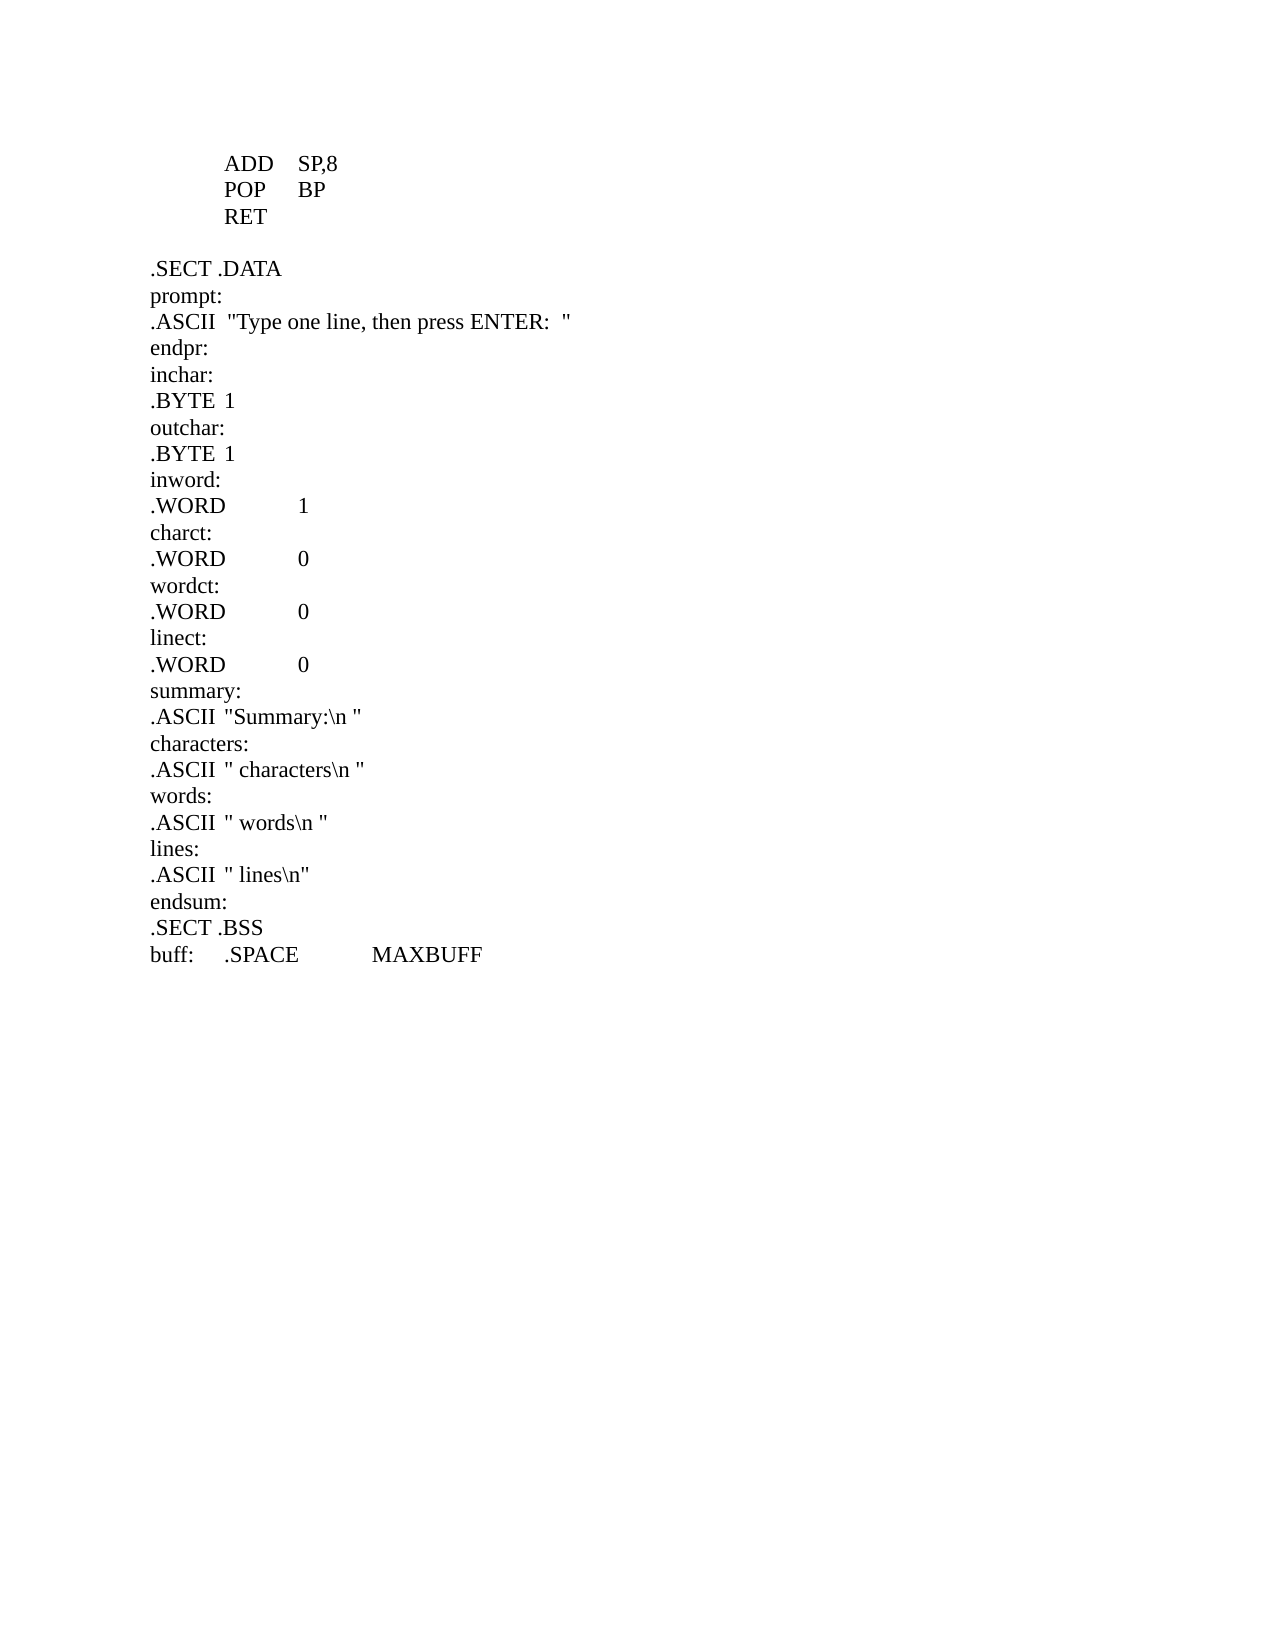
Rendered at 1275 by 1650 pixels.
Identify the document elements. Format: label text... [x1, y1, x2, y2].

text .ASCII "Summary:\n " [150, 703, 1125, 730]
text charct: [150, 519, 1125, 545]
text ADD SP,8 [150, 150, 1125, 176]
text POP BP [150, 176, 1125, 203]
text .ASCII " words\n " [150, 809, 1125, 835]
text words: [150, 782, 1125, 809]
text .BYTE 1 [150, 387, 1125, 413]
text prompt: [150, 282, 1125, 308]
text .WORD 0 [150, 598, 1125, 624]
text .SECT .BSS [150, 914, 1125, 941]
text characters: [150, 730, 1125, 756]
text .ASCII "Type one line, then press ENTER: " [150, 308, 1125, 334]
text .WORD 1 [150, 493, 1125, 519]
text .ASCII " characters\n " [150, 756, 1125, 782]
text .BYTE 1 [150, 440, 1125, 466]
text summary: [150, 677, 1125, 703]
text lines: [150, 835, 1125, 862]
text .WORD 0 [150, 545, 1125, 572]
text .SECT .DATA [150, 255, 1125, 282]
text linect: [150, 624, 1125, 651]
text outchar: [150, 413, 1125, 440]
text inchar: [150, 361, 1125, 387]
text endpr: [150, 334, 1125, 361]
text .WORD 0 [150, 651, 1125, 677]
text wordct: [150, 572, 1125, 598]
text inword: [150, 466, 1125, 493]
text RET [150, 203, 1125, 229]
text .ASCII " lines\n" [150, 862, 1125, 888]
text endsum: [150, 888, 1125, 914]
text buff: .SPACE MAXBUFF [150, 941, 1125, 967]
